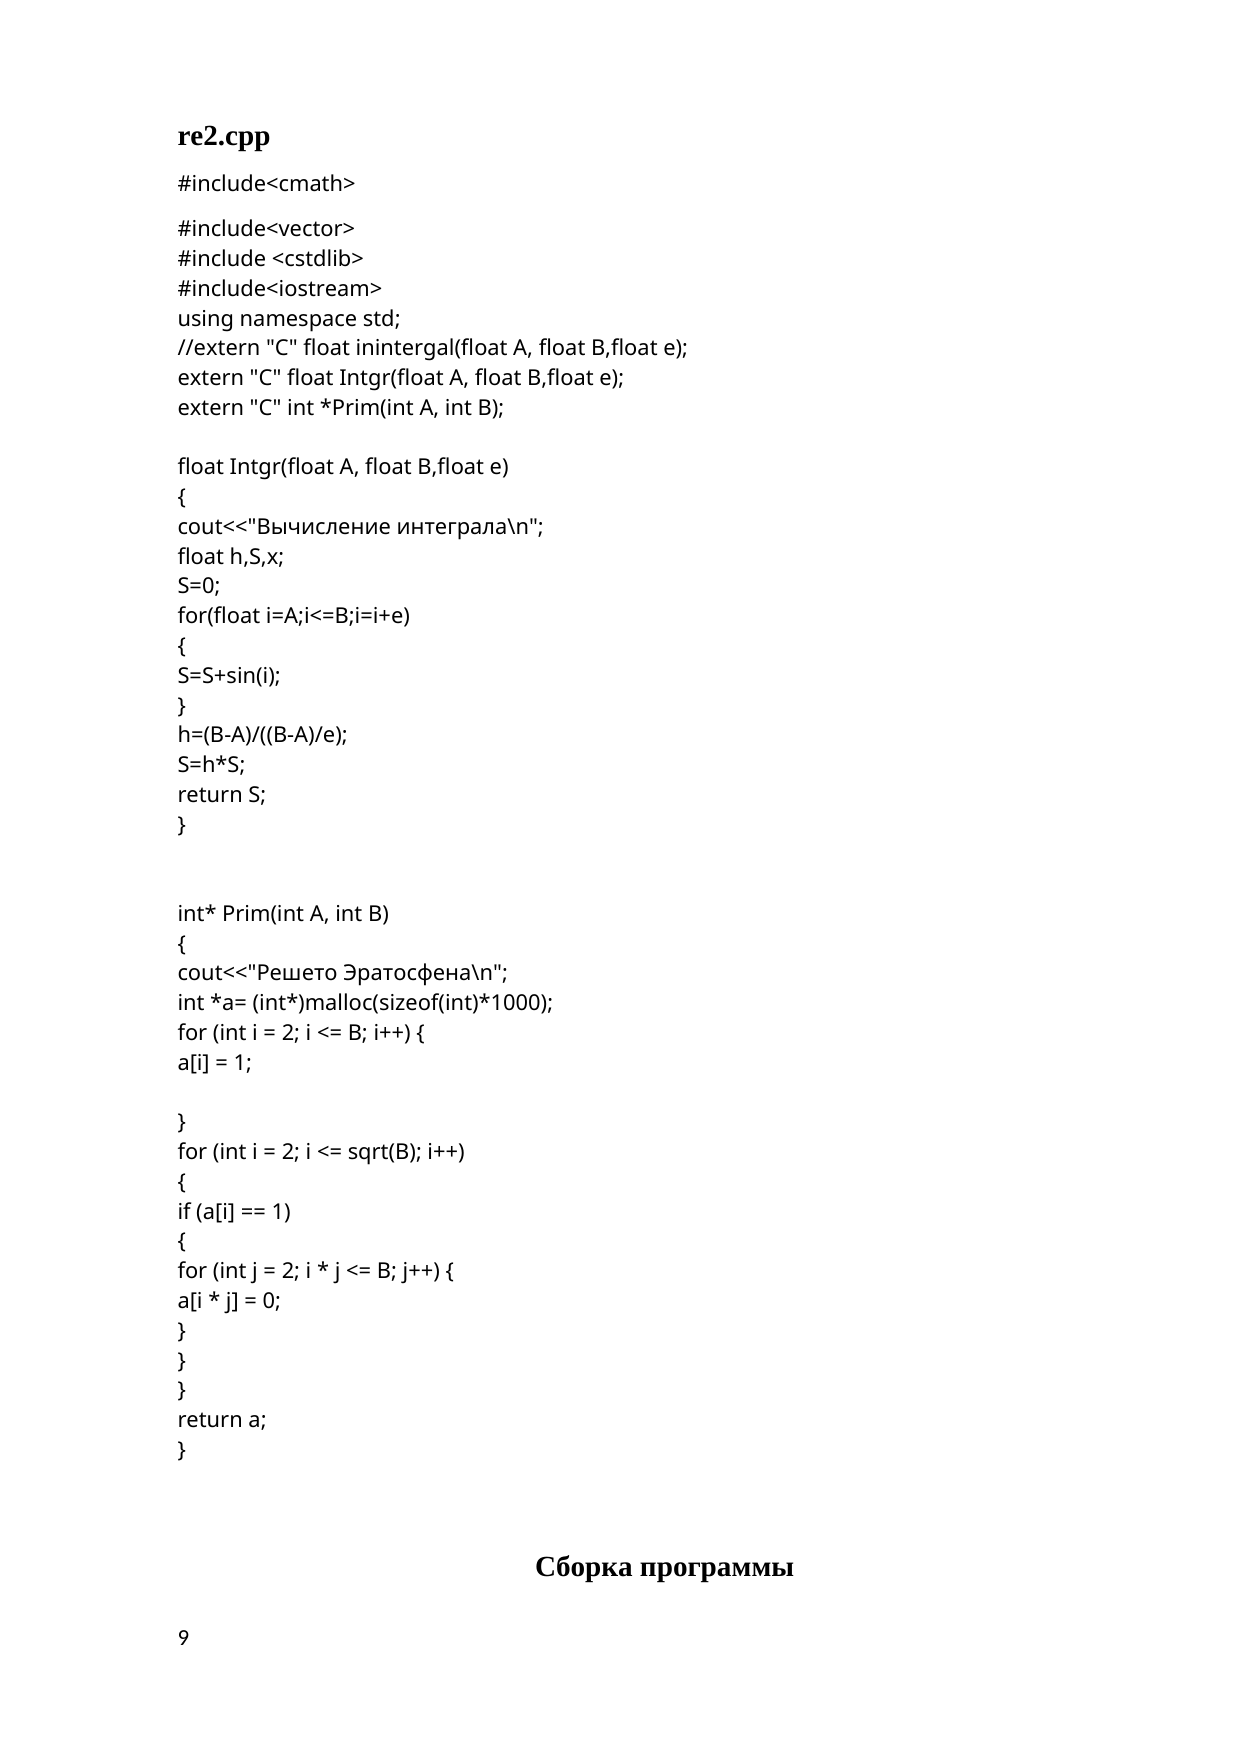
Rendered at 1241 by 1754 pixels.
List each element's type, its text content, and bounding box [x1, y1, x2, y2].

text S=S+sin(i); [177, 660, 1152, 690]
text } [177, 1374, 1152, 1404]
text extern "C" int *Prim(int A, int B); [177, 392, 1152, 422]
text extern "C" float Intgr(float A, float B,float e); [177, 362, 1152, 392]
text for (int i = 2; i <= B; i++) { [177, 1017, 1152, 1047]
text } [177, 690, 1152, 719]
text return a; [177, 1404, 1152, 1434]
text #include <cstdlib> [177, 243, 1152, 273]
text { [177, 630, 1152, 660]
text h=(B-A)/((B-A)/e); [177, 719, 1152, 749]
text { [177, 928, 1152, 957]
text //extern "C" float inintergal(float A, float B,float e); [177, 332, 1152, 362]
text } [177, 809, 1152, 839]
text } [177, 1315, 1152, 1344]
text #include<vector> [177, 213, 1152, 243]
text using namespace std; [177, 302, 1152, 332]
text if (a[i] == 1) [177, 1196, 1152, 1225]
text cout<<"Вычисление интеграла\n"; [177, 511, 1152, 541]
text a[i * j] = 0; [177, 1285, 1152, 1315]
text re2.cpp [177, 118, 1152, 152]
text } [177, 1344, 1152, 1374]
text #include<iostream> [177, 273, 1152, 302]
text int *a= (int*)malloc(sizeof(int)*1000); [177, 987, 1152, 1017]
text cout<<"Решето Эратосфена\n"; [177, 957, 1152, 987]
text S=0; [177, 571, 1152, 600]
text S=h*S; [177, 749, 1152, 779]
text { [177, 1166, 1152, 1196]
text } [177, 1106, 1152, 1136]
text for(float i=A;i<=B;i=i+e) [177, 600, 1152, 630]
text float Intgr(float A, float B,float e) [177, 451, 1152, 481]
text return S; [177, 779, 1152, 809]
text { [177, 1225, 1152, 1255]
text float h,S,x; [177, 541, 1152, 571]
text #include<cmath> [177, 168, 1152, 198]
text for (int j = 2; i * j <= B; j++) { [177, 1255, 1152, 1285]
text for (int i = 2; i <= sqrt(B); i++) [177, 1136, 1152, 1166]
text { [177, 481, 1152, 511]
text } [177, 1434, 1152, 1464]
text a[i] = 1; [177, 1047, 1152, 1077]
text int* Prim(int A, int B) [177, 898, 1152, 928]
text Сборка программы [177, 1549, 1152, 1583]
